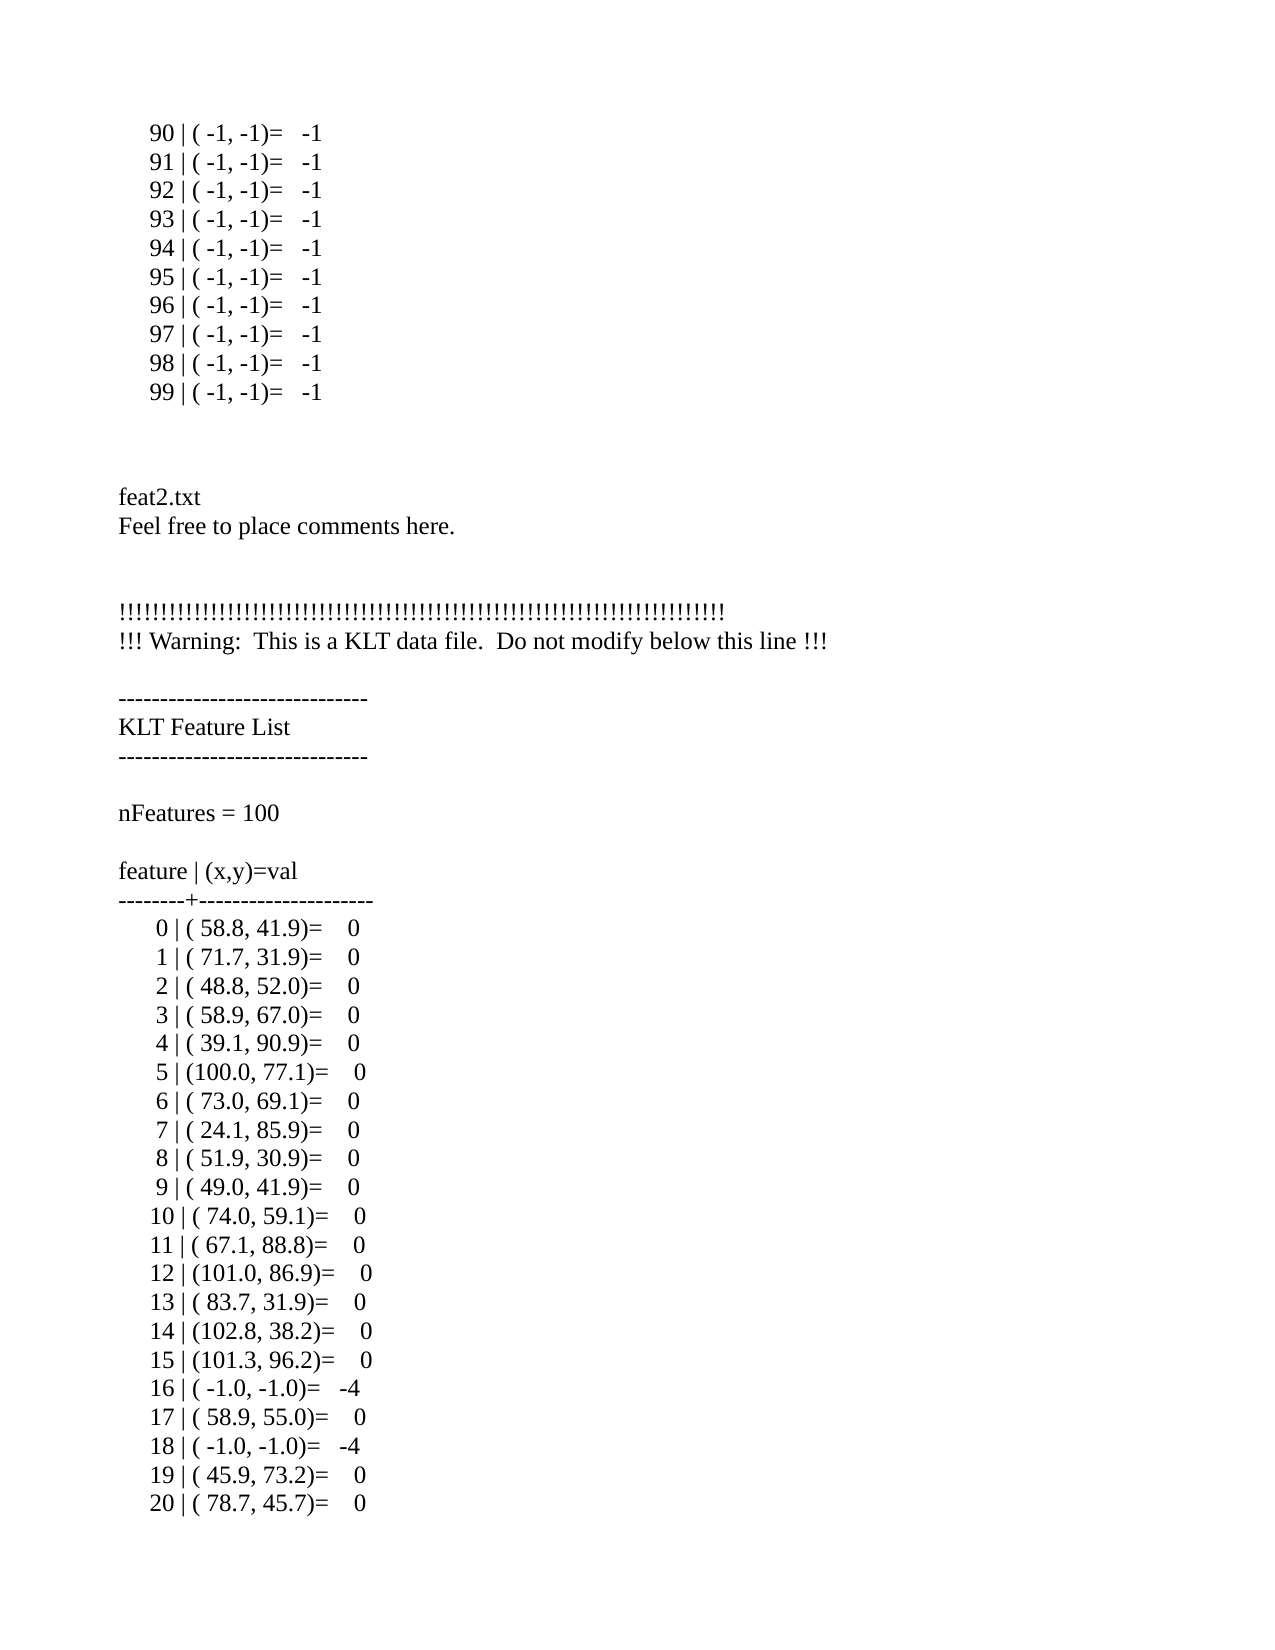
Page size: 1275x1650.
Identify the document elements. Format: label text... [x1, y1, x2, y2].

text 19 | ( 45.9, 73.2)= 0 [118, 1460, 1157, 1488]
text ------------------------------ [118, 683, 1157, 712]
text 20 | ( 78.7, 45.7)= 0 [118, 1488, 1157, 1517]
text feat2.txt [118, 482, 1157, 511]
text 0 | ( 58.8, 41.9)= 0 [118, 913, 1157, 942]
text 13 | ( 83.7, 31.9)= 0 [118, 1287, 1157, 1316]
text 8 | ( 51.9, 30.9)= 0 [118, 1143, 1157, 1172]
text 11 | ( 67.1, 88.8)= 0 [118, 1230, 1157, 1258]
text 10 | ( 74.0, 59.1)= 0 [118, 1201, 1157, 1230]
text 17 | ( 58.9, 55.0)= 0 [118, 1402, 1157, 1431]
text 98 | ( -1, -1)= -1 [118, 348, 1157, 377]
text Feel free to place comments here. [118, 511, 1157, 540]
text 16 | ( -1.0, -1.0)= -4 [118, 1373, 1157, 1402]
text --------+--------------------- [118, 885, 1157, 913]
text 7 | ( 24.1, 85.9)= 0 [118, 1115, 1157, 1143]
text 90 | ( -1, -1)= -1 [118, 118, 1157, 147]
text 94 | ( -1, -1)= -1 [118, 233, 1157, 262]
text nFeatures = 100 [118, 798, 1157, 827]
text feature | (x,y)=val [118, 856, 1157, 885]
text 4 | ( 39.1, 90.9)= 0 [118, 1028, 1157, 1057]
text 1 | ( 71.7, 31.9)= 0 [118, 942, 1157, 971]
text 5 | (100.0, 77.1)= 0 [118, 1057, 1157, 1086]
text !!! Warning: This is a KLT data file. Do not modify below this line !!! [118, 626, 1157, 655]
text KLT Feature List [118, 712, 1157, 741]
text 91 | ( -1, -1)= -1 [118, 147, 1157, 176]
text 9 | ( 49.0, 41.9)= 0 [118, 1172, 1157, 1201]
text 12 | (101.0, 86.9)= 0 [118, 1258, 1157, 1287]
text 99 | ( -1, -1)= -1 [118, 377, 1157, 406]
text 95 | ( -1, -1)= -1 [118, 262, 1157, 291]
text 6 | ( 73.0, 69.1)= 0 [118, 1086, 1157, 1115]
text !!!!!!!!!!!!!!!!!!!!!!!!!!!!!!!!!!!!!!!!!!!!!!!!!!!!!!!!!!!!!!!!!!!!!!!!! [118, 597, 1157, 626]
text 2 | ( 48.8, 52.0)= 0 [118, 971, 1157, 1000]
text 18 | ( -1.0, -1.0)= -4 [118, 1431, 1157, 1460]
text ------------------------------ [118, 741, 1157, 770]
text 93 | ( -1, -1)= -1 [118, 204, 1157, 233]
text 14 | (102.8, 38.2)= 0 [118, 1316, 1157, 1345]
text 97 | ( -1, -1)= -1 [118, 319, 1157, 348]
text 3 | ( 58.9, 67.0)= 0 [118, 1000, 1157, 1028]
text 15 | (101.3, 96.2)= 0 [118, 1345, 1157, 1373]
text 92 | ( -1, -1)= -1 [118, 176, 1157, 204]
text 96 | ( -1, -1)= -1 [118, 291, 1157, 319]
